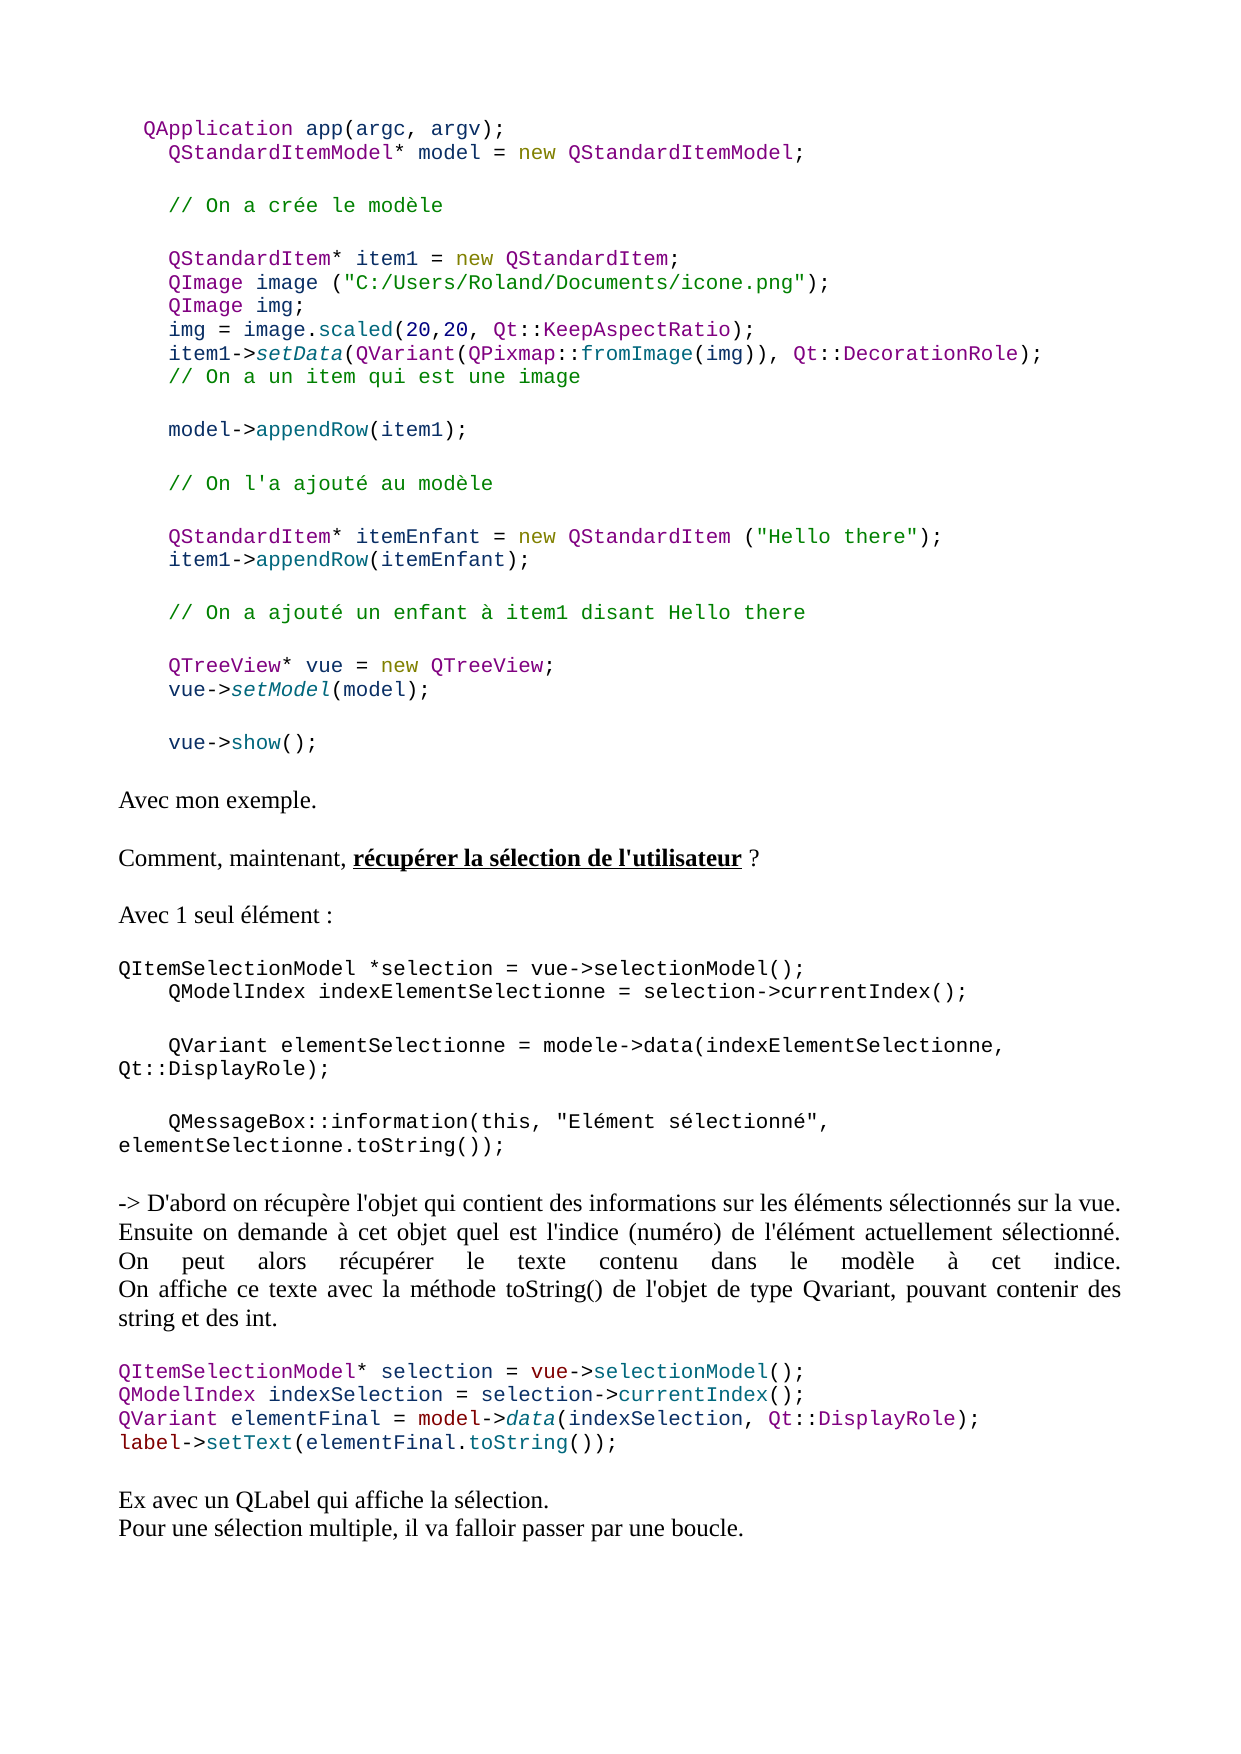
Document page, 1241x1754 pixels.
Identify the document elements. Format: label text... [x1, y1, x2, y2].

text item1->appendRow(itemEnfant); [118, 549, 1122, 573]
text Avec 1 seul élément : [118, 900, 1122, 929]
text QModelIndex indexSelection = selection->currentIndex(); [118, 1384, 1122, 1408]
text QVariant elementFinal = model->data(indexSelection, Qt::DisplayRole); [118, 1408, 1122, 1432]
text QStandardItem* itemEnfant = new QStandardItem ("Hello there"); [118, 526, 1122, 549]
text QImage image ("C:/Users/Roland/Documents/icone.png"); [118, 272, 1122, 295]
text // On a un item qui est une image [118, 366, 1122, 390]
text // On l'a ajouté au modèle [118, 472, 1122, 496]
text // On a crée le modèle [118, 195, 1122, 218]
text Comment, maintenant, récupérer la sélection de l'utilisateur ? [118, 843, 1122, 872]
text Ex avec un QLabel qui affiche la sélection. [118, 1485, 1122, 1513]
text QApplication app(argc, argv); [118, 118, 1122, 142]
text QVariant elementSelectionne = modele->data(indexElementSelectionne, Qt::DisplayRole); [118, 1035, 1122, 1082]
text -> D'abord on récupère l'objet qui contient des informations sur les éléments sélectionnés sur la vue. Ensuite on demande à cet objet quel est l'indice (numéro) de l'élément actuellement sélectionné. On peut alors récupérer le texte contenu dans le modèle à cet indice. On affiche ce texte avec la méthode toString() de l'objet de type Qvariant, pouvant contenir des string et des int. [118, 1188, 1122, 1332]
text QImage img; [118, 295, 1122, 319]
text img = image.scaled(20,20, Qt::KeepAspectRatio); [118, 319, 1122, 343]
text QStandardItem* item1 = new QStandardItem; [118, 248, 1122, 272]
text model->appendRow(item1); [118, 419, 1122, 443]
text QItemSelectionModel *selection = vue->selectionModel(); [118, 958, 1122, 982]
text QModelIndex indexElementSelectionne = selection->currentIndex(); [118, 982, 1122, 1005]
text QTreeView* vue = new QTreeView; [118, 656, 1122, 679]
text item1->setData(QVariant(QPixmap::fromImage(img)), Qt::DecorationRole); [118, 343, 1122, 366]
text vue->show(); [118, 732, 1122, 756]
text Pour une sélection multiple, il va falloir passer par une boucle. [118, 1513, 1122, 1542]
text Avec mon exemple. [118, 785, 1122, 814]
text QItemSelectionModel* selection = vue->selectionModel(); [118, 1361, 1122, 1384]
text label->setText(elementFinal.toString()); [118, 1432, 1122, 1455]
text // On a ajouté un enfant à item1 disant Hello there [118, 602, 1122, 626]
text QStandardItemModel* model = new QStandardItemModel; [118, 142, 1122, 165]
text vue->setModel(model); [118, 679, 1122, 703]
text QMessageBox::information(this, "Elément sélectionné", elementSelectionne.toString()); [118, 1111, 1122, 1159]
